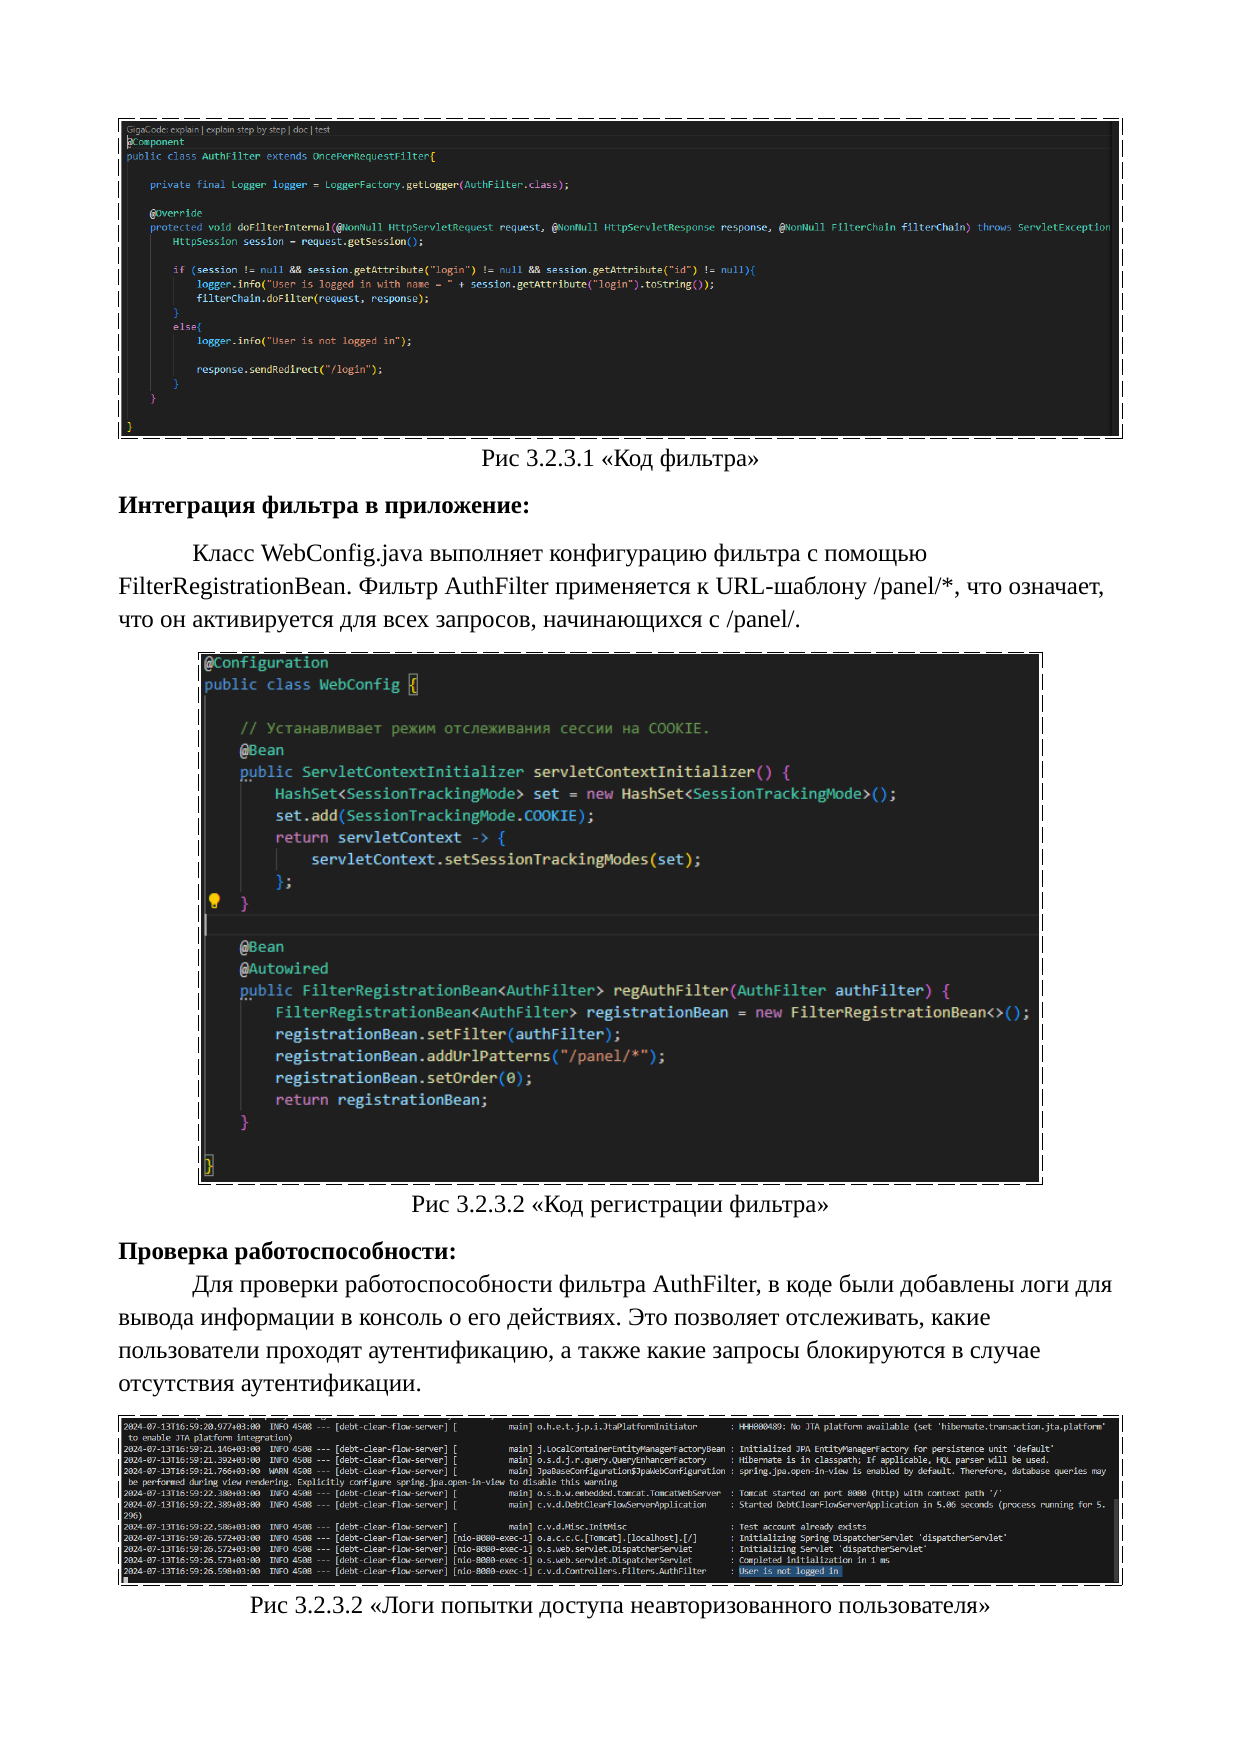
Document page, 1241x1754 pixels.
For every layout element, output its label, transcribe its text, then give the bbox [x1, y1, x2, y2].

text Рис 3.2.3.1 «Код фильтра» [118, 118, 1122, 472]
text Рис 3.2.3.2 «Код регистрации фильтра» [118, 652, 1122, 1218]
picture [121, 121, 1119, 436]
text Рис 3.2.3.2 «Логи попытки доступа неавторизованного пользователя» [118, 1415, 1122, 1618]
text Проверка работоспособности: Для проверки работоспособности фильтра AuthFilter, в коде были добавлены логи для вывода информации в консоль о его действиях. Это позволяет отслеживать, какие пользователи проходят аутентификацию, а также какие запросы блокируются в случае отсутствия аутентификации. [118, 1236, 1122, 1397]
picture [121, 1418, 1119, 1583]
text Класс WebConfig.java выполняет конфигурацию фильтра с помощью FilterRegistrationBean. Фильтр AuthFilter применяется к URL-шаблону /panel/*, что означает, что он активируется для всех запросов, начинающихся с /panel/. [118, 538, 1122, 633]
picture [201, 654, 1039, 1182]
text Интеграция фильтра в приложение: [118, 490, 1122, 519]
